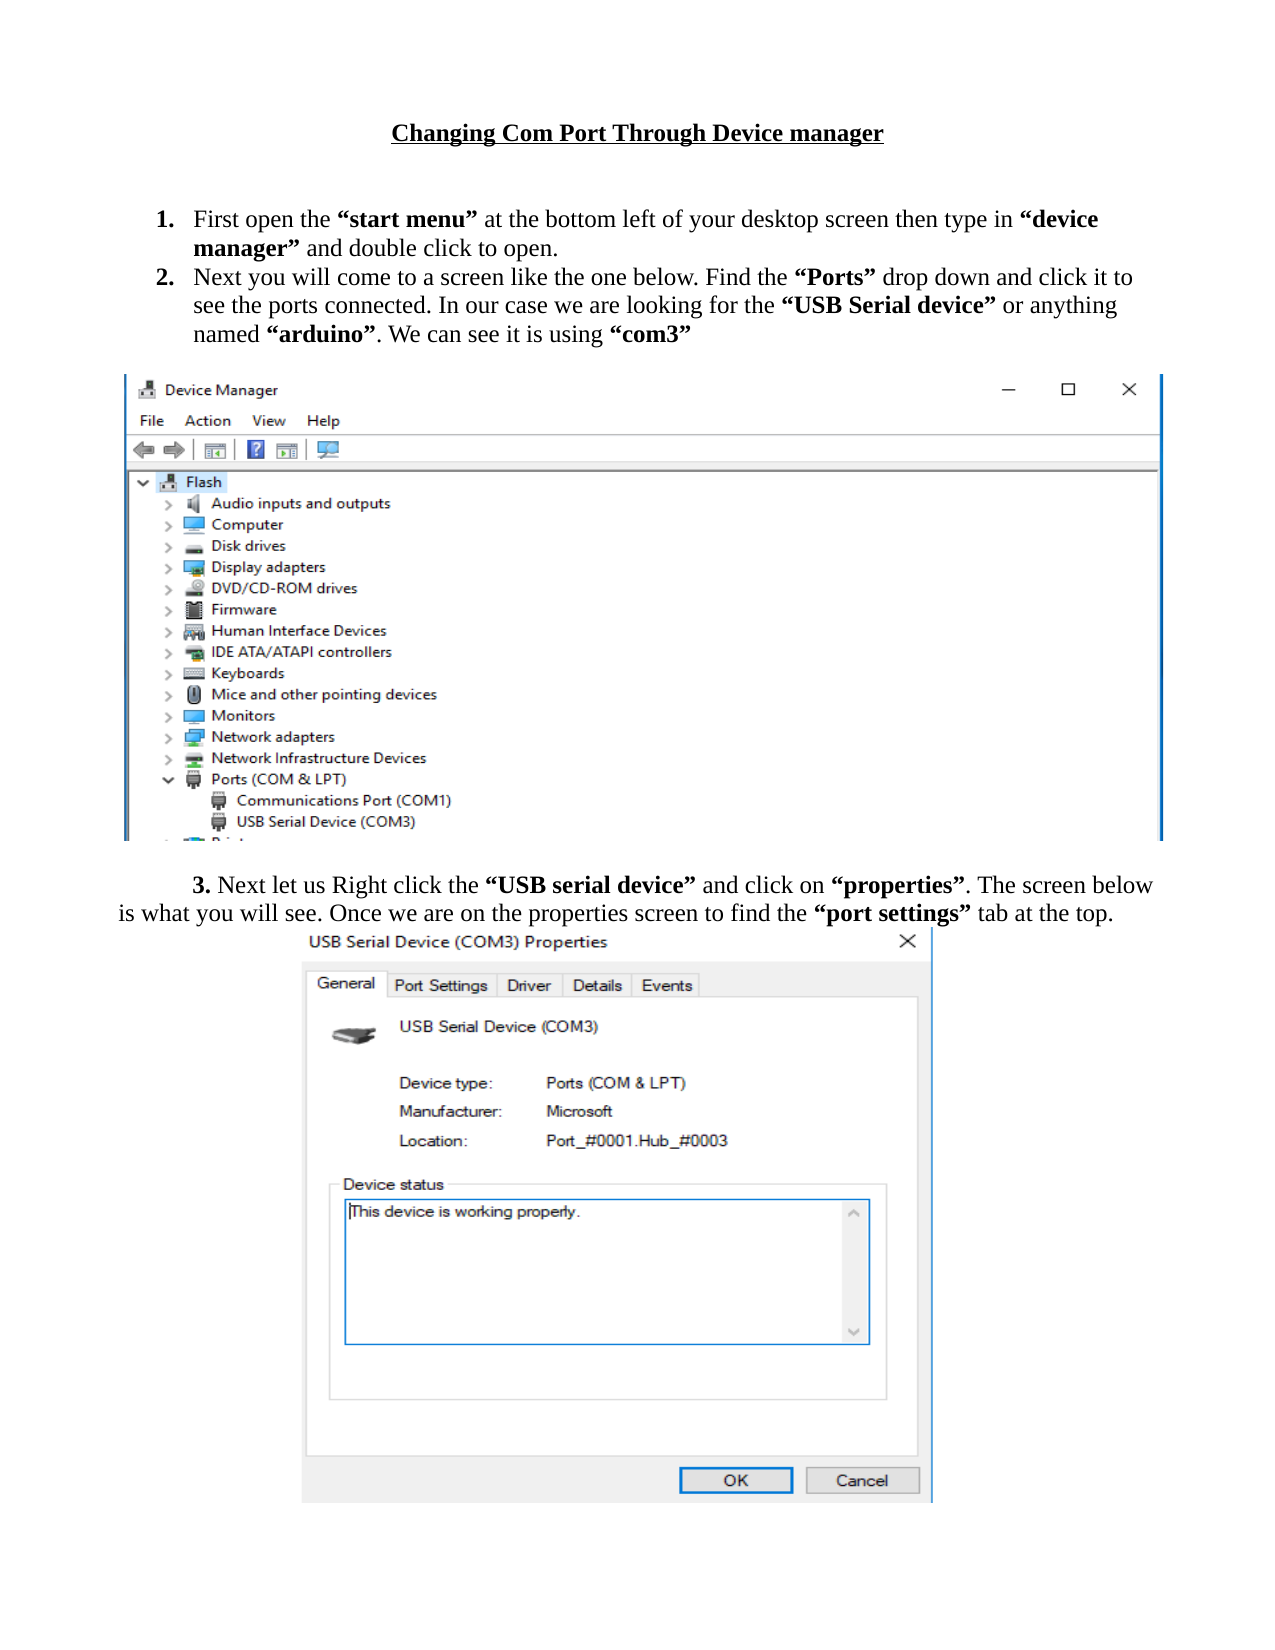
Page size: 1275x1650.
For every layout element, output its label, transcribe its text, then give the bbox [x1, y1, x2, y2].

picture [124, 374, 1164, 841]
picture [301, 927, 933, 1503]
text 3. Next let us Right click the “USB serial device” and click on “properties”. The screen below is what you will see. Once we are on the properties screen to find the “port settings” tab at the top. [118, 870, 1157, 927]
list First open the “start menu” at the bottom left of your desktop screen then type in “device manager” and double click to open. [156, 204, 1157, 262]
text Changing Com Port Through Device manager [118, 118, 1157, 147]
list Next you will come to a screen like the one below. Find the “Ports” drop down and click it to see the ports connected. In our case we are looking for the “USB Serial device” or anything named “arduino”. We can see it is using “com3” [156, 262, 1157, 348]
